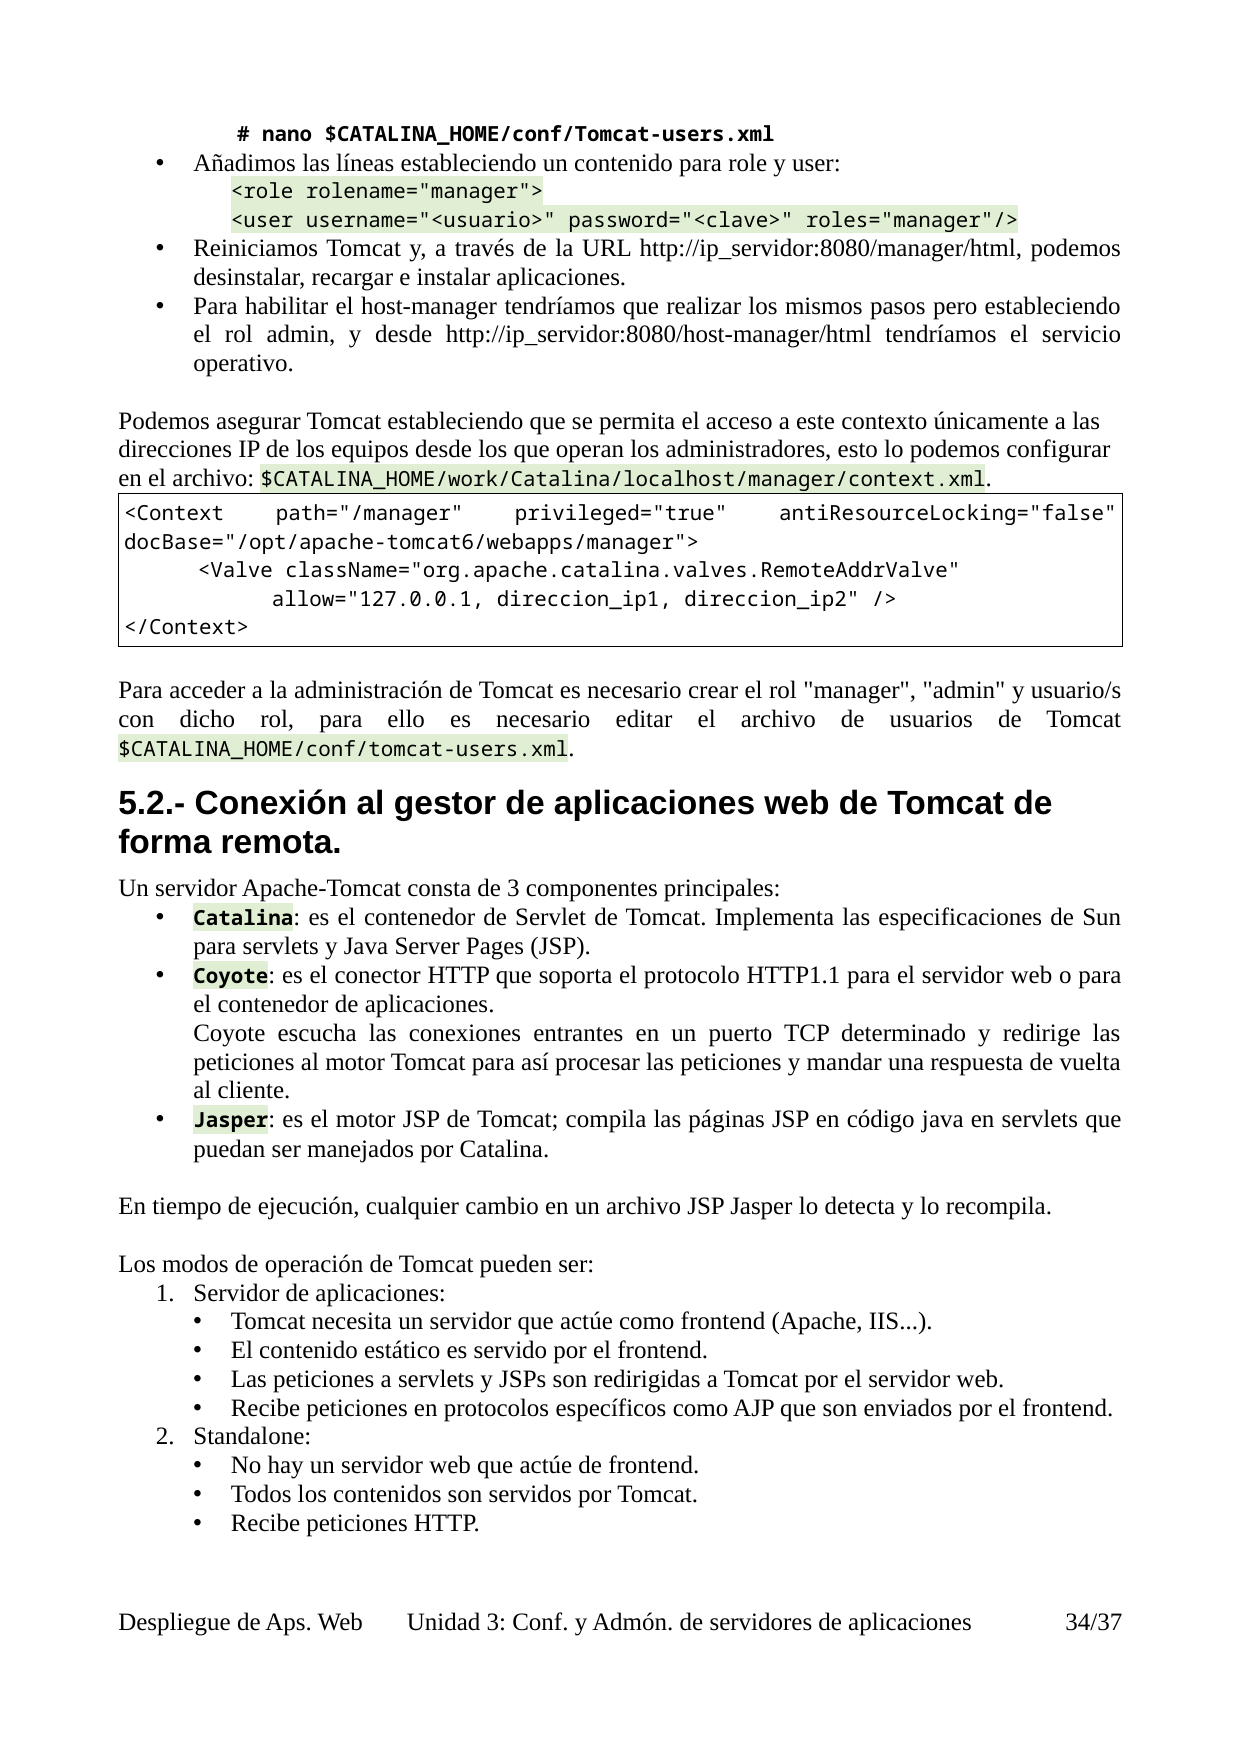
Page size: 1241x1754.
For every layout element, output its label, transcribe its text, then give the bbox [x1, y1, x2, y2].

list # nano $CATALINA_HOME/conf/Tomcat-users.xml [193, 118, 1122, 148]
list Recibe peticiones HTTP. [193, 1508, 1122, 1536]
list Servidor de aplicaciones: [156, 1278, 1122, 1306]
list Coyote: es el conector HTTP que soporta el protocolo HTTP1.1 para el servidor web o para el contenedor de aplicaciones. [156, 960, 1122, 1018]
list Jasper: es el motor JSP de Tomcat; compila las páginas JSP en código java en servlets que puedan ser manejados por Catalina. [156, 1104, 1122, 1163]
text direcciones IP de los equipos desde los que operan los administradores, esto lo podemos configurar [118, 434, 1122, 463]
list No hay un servidor web que actúe de frontend. [193, 1450, 1122, 1479]
list Las peticiones a servlets y JSPs son redirigidas a Tomcat por el servidor web. [193, 1364, 1122, 1393]
text Podemos asegurar Tomcat estableciendo que se permita el acceso a este contexto únicamente a las [118, 406, 1122, 434]
text En tiempo de ejecución, cualquier cambio en un archivo JSP Jasper lo detecta y lo recompila. [118, 1191, 1122, 1220]
text Los modos de operación de Tomcat pueden ser: [118, 1249, 1122, 1278]
list El contenido estático es servido por el frontend. [193, 1335, 1122, 1364]
list Standalone: [156, 1421, 1122, 1450]
list Recibe peticiones en protocolos específicos como AJP que son enviados por el frontend. [193, 1393, 1122, 1421]
table_header <Context path="/manager" privileged="true" antiResourceLocking="false" docBase="/opt/apache-tomcat6/webapps/manager"> <Valve className="org.apache.catalina.valves.RemoteAddrValve" allow="127.0.0.1, direccion_ip1, direccion_ip2" /> </Context> [119, 494, 1122, 646]
list Añadimos las líneas estableciendo un contenido para role y user: [156, 148, 1122, 176]
list <user username="<usuario>" password="<clave>" roles="manager"/> [193, 205, 1122, 233]
subtitle 5.2.- Conexión al gestor de aplicaciones web de Tomcat de forma remota. [118, 783, 1122, 860]
list Coyote escucha las conexiones entrantes en un puerto TCP determinado y redirige las peticiones al motor Tomcat para así procesar las peticiones y mandar una respuesta de vuelta al cliente. [156, 1018, 1122, 1104]
text en el archivo: $CATALINA_HOME/work/Catalina/localhost/manager/context.xml. [118, 463, 1122, 493]
list Reiniciamos Tomcat y, a través de la URL http://ip_servidor:8080/manager/html, podemos desinstalar, recargar e instalar aplicaciones. [156, 233, 1122, 291]
text Un servidor Apache-Tomcat consta de 3 componentes principales: [118, 873, 1122, 902]
list Catalina: es el contenedor de Servlet de Tomcat. Implementa las especificaciones de Sun para servlets y Java Server Pages (JSP). [156, 902, 1122, 960]
list Todos los contenidos son servidos por Tomcat. [193, 1479, 1122, 1508]
text Para acceder a la administración de Tomcat es necesario crear el rol "manager", "admin" y usuario/s con dicho rol, para ello es necesario editar el archivo de usuarios de Tomcat $CATALINA_HOME/conf/tomcat-users.xml. [118, 675, 1122, 762]
list <role rolename="manager"> [193, 176, 1122, 205]
list Tomcat necesita un servidor que actúe como frontend (Apache, IIS...). [193, 1306, 1122, 1335]
list Para habilitar el host-manager tendríamos que realizar los mismos pasos pero estableciendo el rol admin, y desde http://ip_servidor:8080/host-manager/html tendríamos el servicio operativo. [156, 291, 1122, 377]
